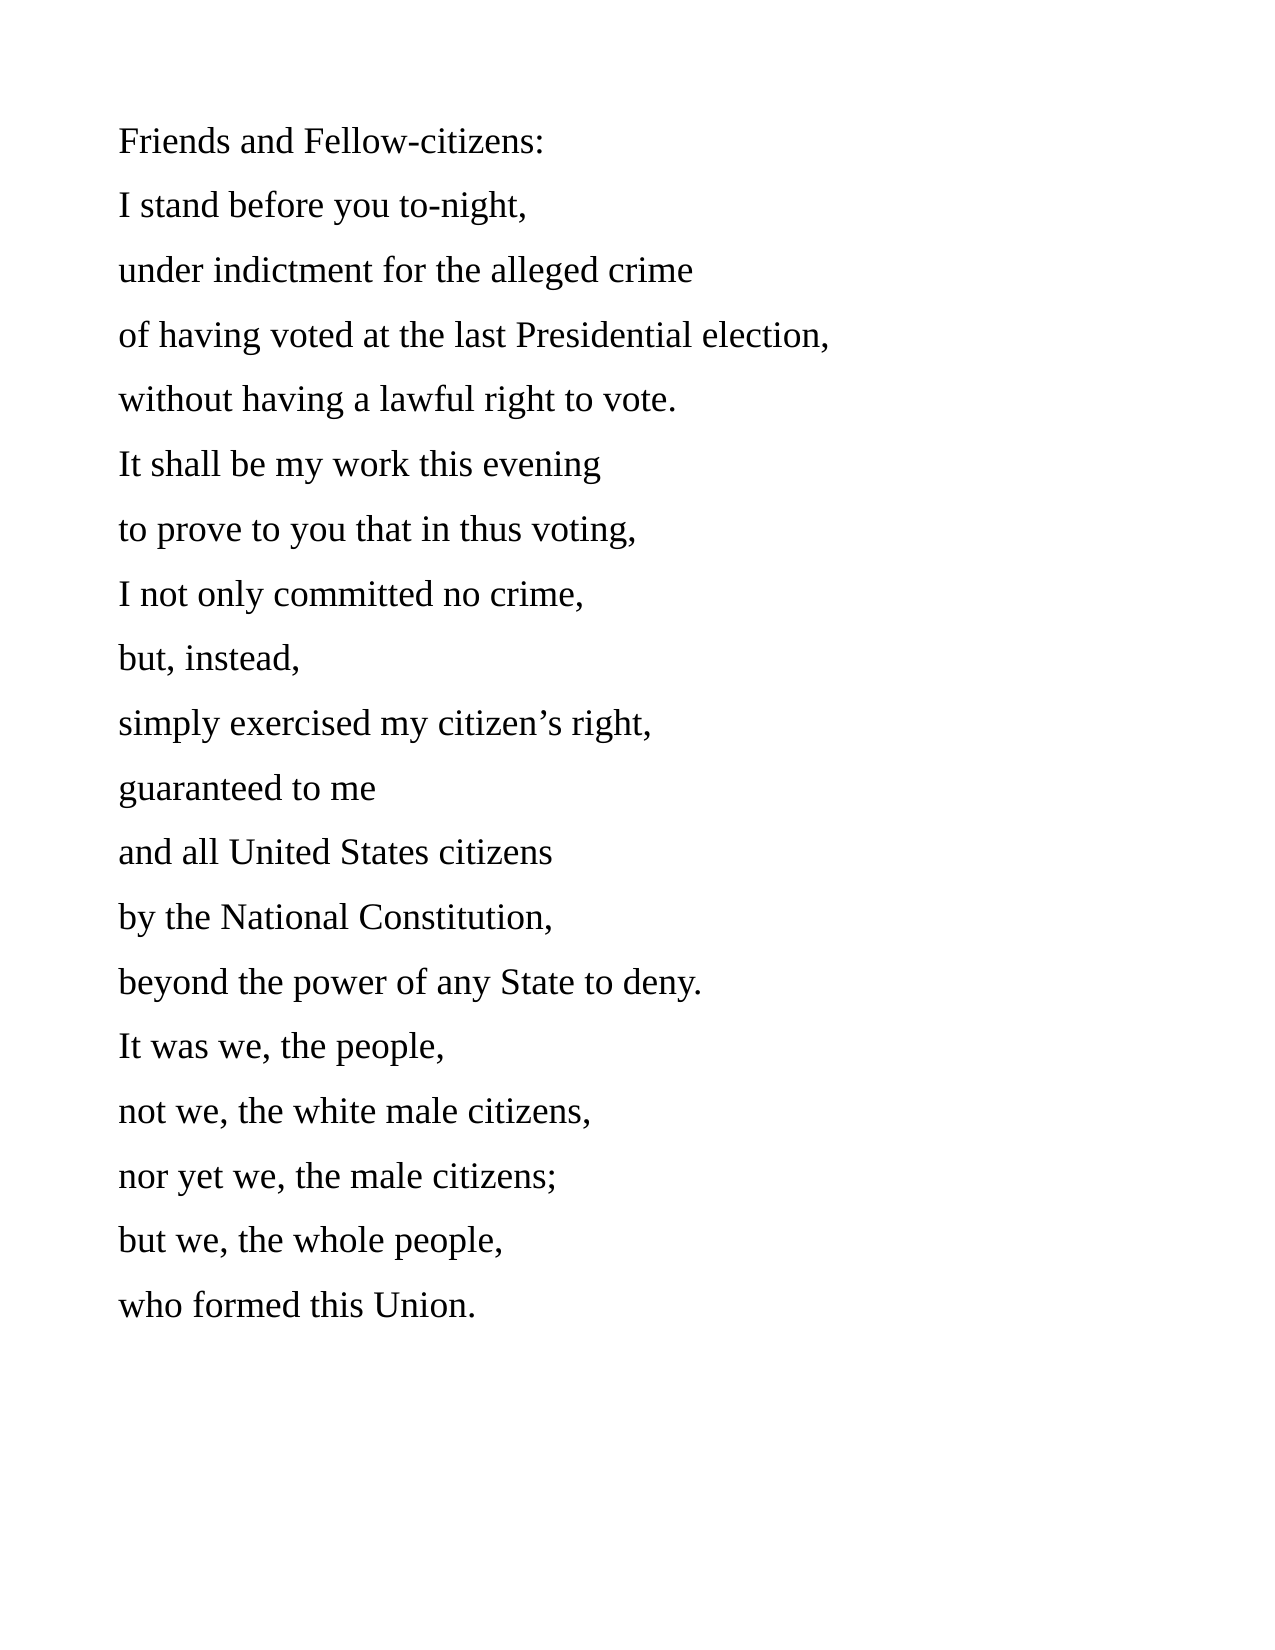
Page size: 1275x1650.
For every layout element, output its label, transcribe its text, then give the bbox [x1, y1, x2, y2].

text nor yet we, the male citizens; [118, 1153, 1157, 1196]
text beyond the power of any State to deny. [118, 959, 1157, 1002]
text simply exercised my citizen’s right, [118, 700, 1157, 743]
text but, instead, [118, 636, 1157, 679]
text I stand before you to-night, [118, 183, 1157, 226]
text It was we, the people, [118, 1024, 1157, 1067]
text and all United States citizens [118, 830, 1157, 873]
text who formed this Union. [118, 1282, 1157, 1326]
text by the National Constitution, [118, 894, 1157, 937]
text Friends and Fellow-citizens: [118, 118, 1157, 161]
text but we, the whole people, [118, 1218, 1157, 1261]
text It shall be my work this evening [118, 442, 1157, 485]
text to prove to you that in thus voting, [118, 506, 1157, 549]
text under indictment for the alleged crime [118, 247, 1157, 291]
text of having voted at the last Presidential election, [118, 312, 1157, 355]
text not we, the white male citizens, [118, 1088, 1157, 1132]
text without having a lawful right to vote. [118, 377, 1157, 420]
text I not only committed no crime, [118, 571, 1157, 614]
text guaranteed to me [118, 765, 1157, 808]
